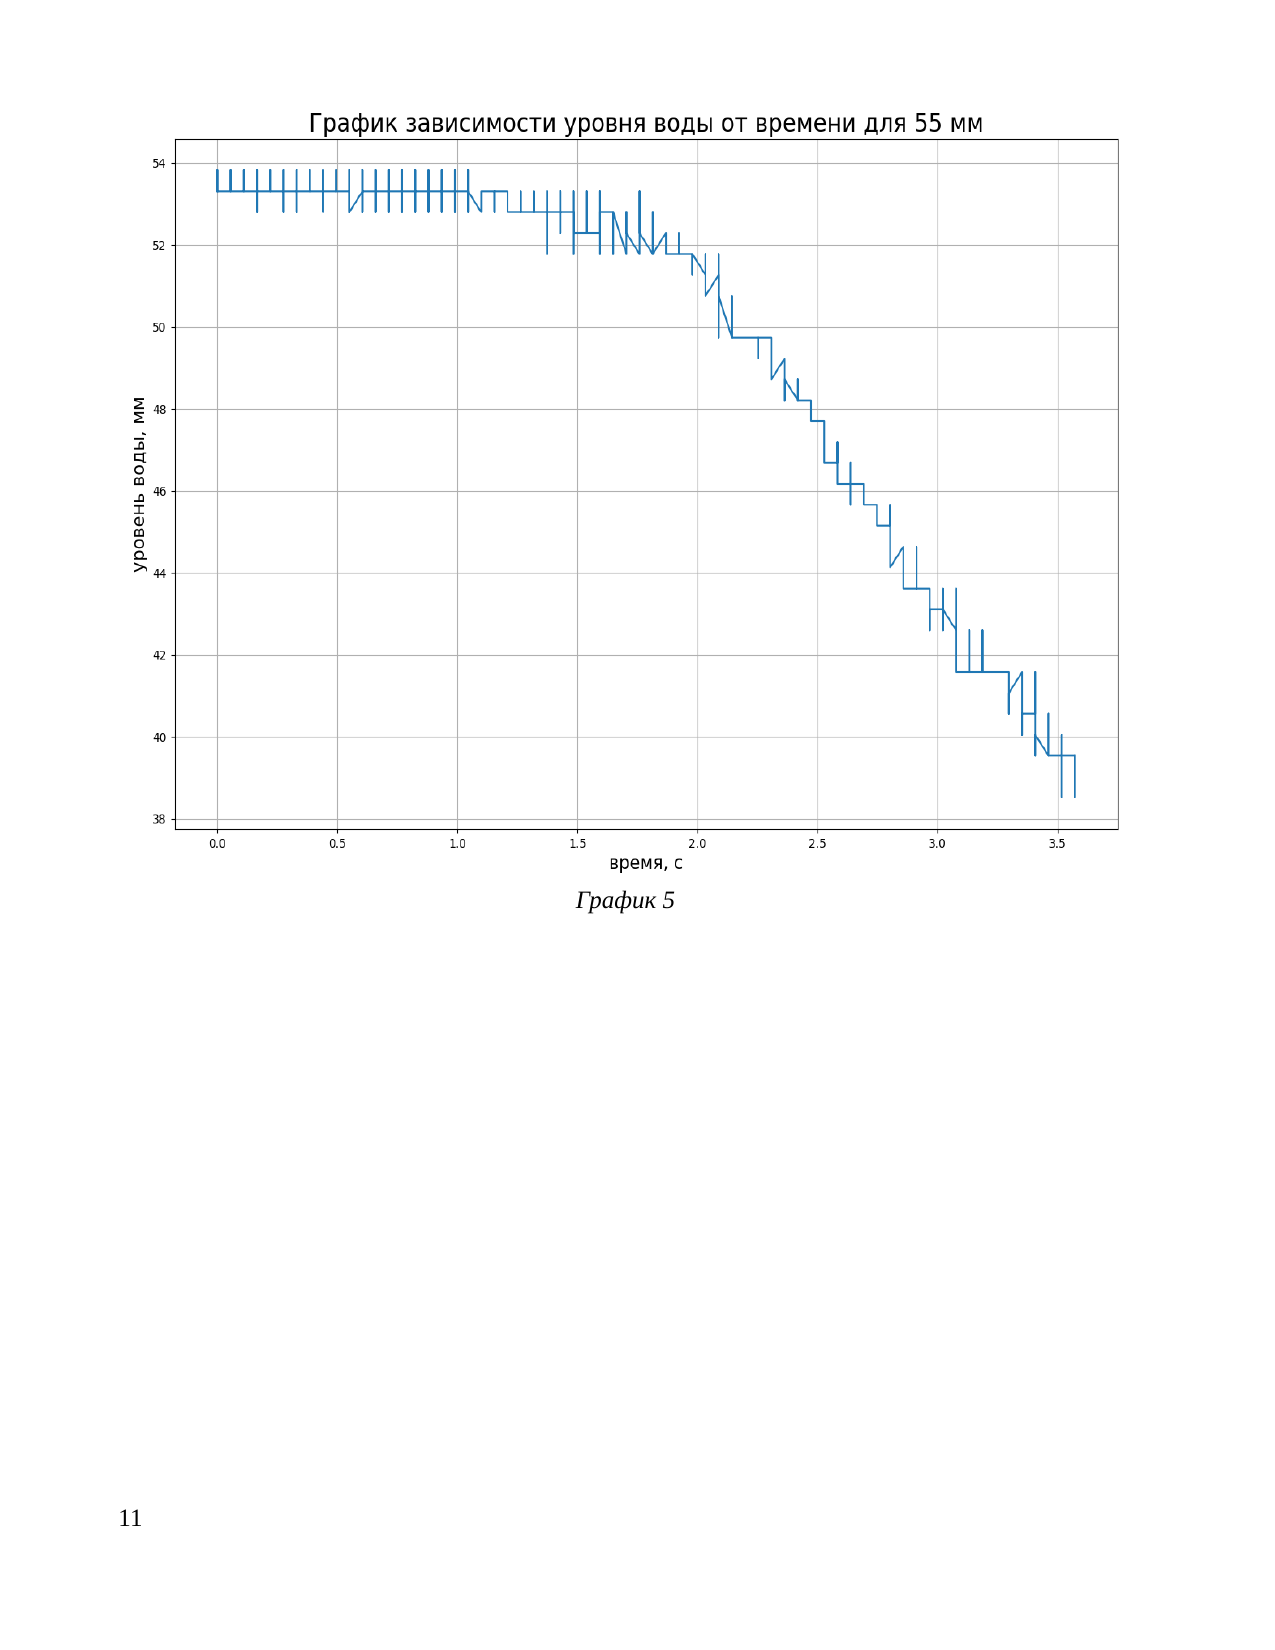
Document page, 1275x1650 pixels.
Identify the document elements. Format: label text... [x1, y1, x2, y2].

picture [112, 97, 1152, 886]
text График 5 [59, 97, 1206, 914]
